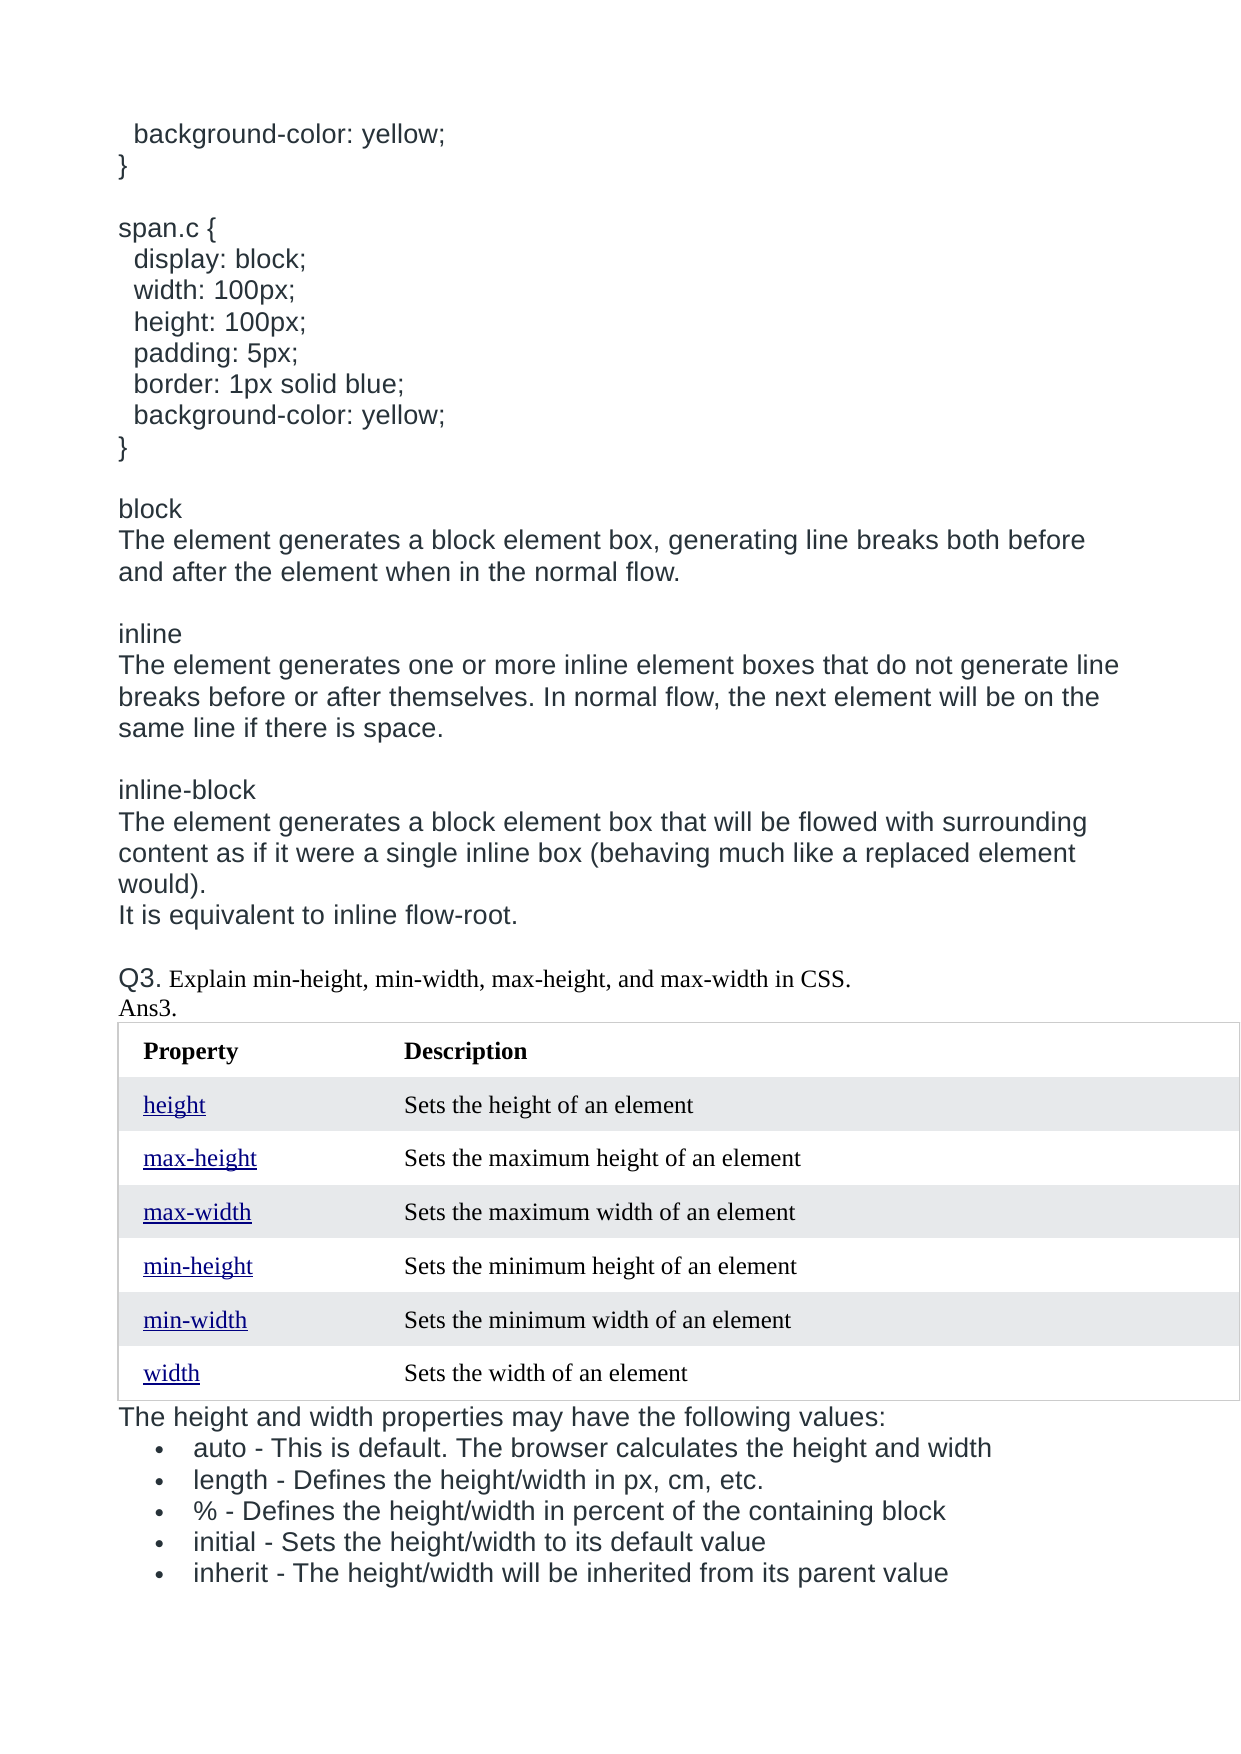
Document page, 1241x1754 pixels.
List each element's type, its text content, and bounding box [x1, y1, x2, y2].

text Ans3. [118, 993, 1122, 1022]
table_cell Sets the minimum width of an element [391, 1292, 1239, 1346]
list auto - This is default. The browser calculates the height and width [156, 1432, 1122, 1464]
list % - Defines the height/width in percent of the containing block [156, 1495, 1122, 1526]
table_cell max-height [119, 1131, 391, 1185]
table_header Property [119, 1023, 391, 1077]
text The element generates a block element box, generating line breaks both before and after the element when in the normal flow. [118, 524, 1122, 587]
text The height and width properties may have the following values: [118, 1401, 1122, 1432]
table_cell Sets the width of an element [391, 1346, 1239, 1400]
text Q3. Explain min-height, min-width, max-height, and max-width in CSS. [118, 962, 1122, 993]
list initial - Sets the height/width to its default value [156, 1526, 1122, 1557]
table_cell Sets the minimum height of an element [391, 1239, 1239, 1292]
table_cell max-width [119, 1185, 391, 1238]
text The element generates one or more inline element boxes that do not generate line breaks before or after themselves. In normal flow, the next element will be on the same line if there is space. [118, 649, 1122, 743]
table_cell height [119, 1077, 391, 1131]
list length - Defines the height/width in px, cm, etc. [156, 1464, 1122, 1495]
text block [118, 493, 1122, 524]
list inherit - The height/width will be inherited from its parent value [156, 1557, 1122, 1589]
text It is equivalent to inline flow-root. [118, 899, 1122, 931]
table_cell min-width [119, 1292, 391, 1346]
text The element generates a block element box that will be flowed with surrounding content as if it were a single inline box (behaving much like a replaced element would). [118, 806, 1122, 899]
table_cell min-height [119, 1239, 391, 1292]
table_cell width [119, 1346, 391, 1400]
table_header Description [391, 1023, 1239, 1077]
table_cell Sets the maximum height of an element [391, 1131, 1239, 1185]
text background-color: yellow; } span.c { display: block; width: 100px; height: 100px; padding: 5px; border: 1px solid blue; background-color: yellow; } [118, 118, 1122, 462]
text inline [118, 618, 1122, 649]
text inline-block [118, 774, 1122, 806]
table_cell Sets the maximum width of an element [391, 1185, 1239, 1238]
table_cell Sets the height of an element [391, 1077, 1239, 1131]
